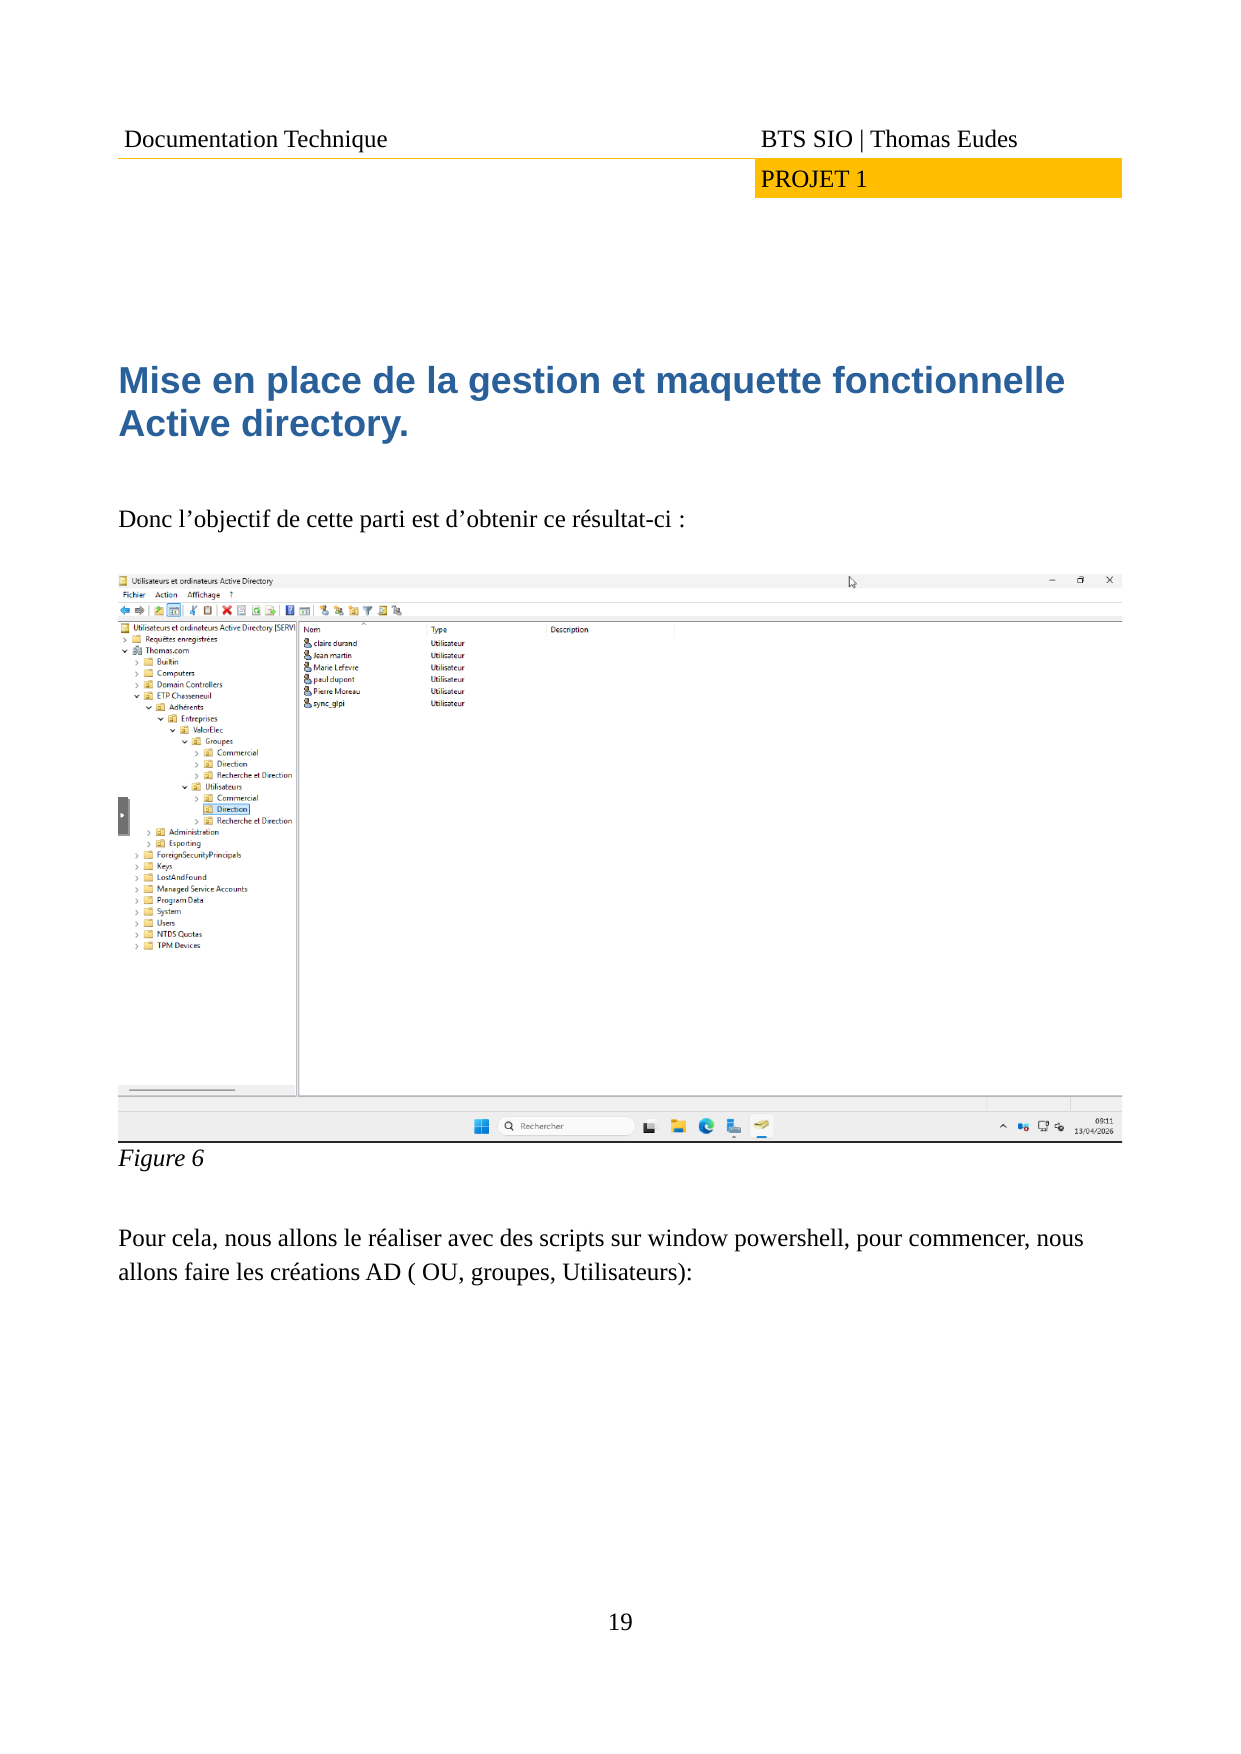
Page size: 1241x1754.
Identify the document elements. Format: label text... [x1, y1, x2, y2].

text Pour cela, nous allons le réaliser avec des scripts sur window powershell, pour commencer, nous allons faire les créations AD ( OU, groupes, Utilisateurs): [118, 1223, 1122, 1285]
subtitle Mise en place de la gestion et maquette fonctionnelle Active directory. [118, 358, 1122, 444]
text Figure 6 [118, 1143, 1122, 1172]
picture [118, 574, 1123, 1143]
text Donc l’objectif de cette parti est d’obtenir ce résultat-ci : [118, 504, 1122, 533]
